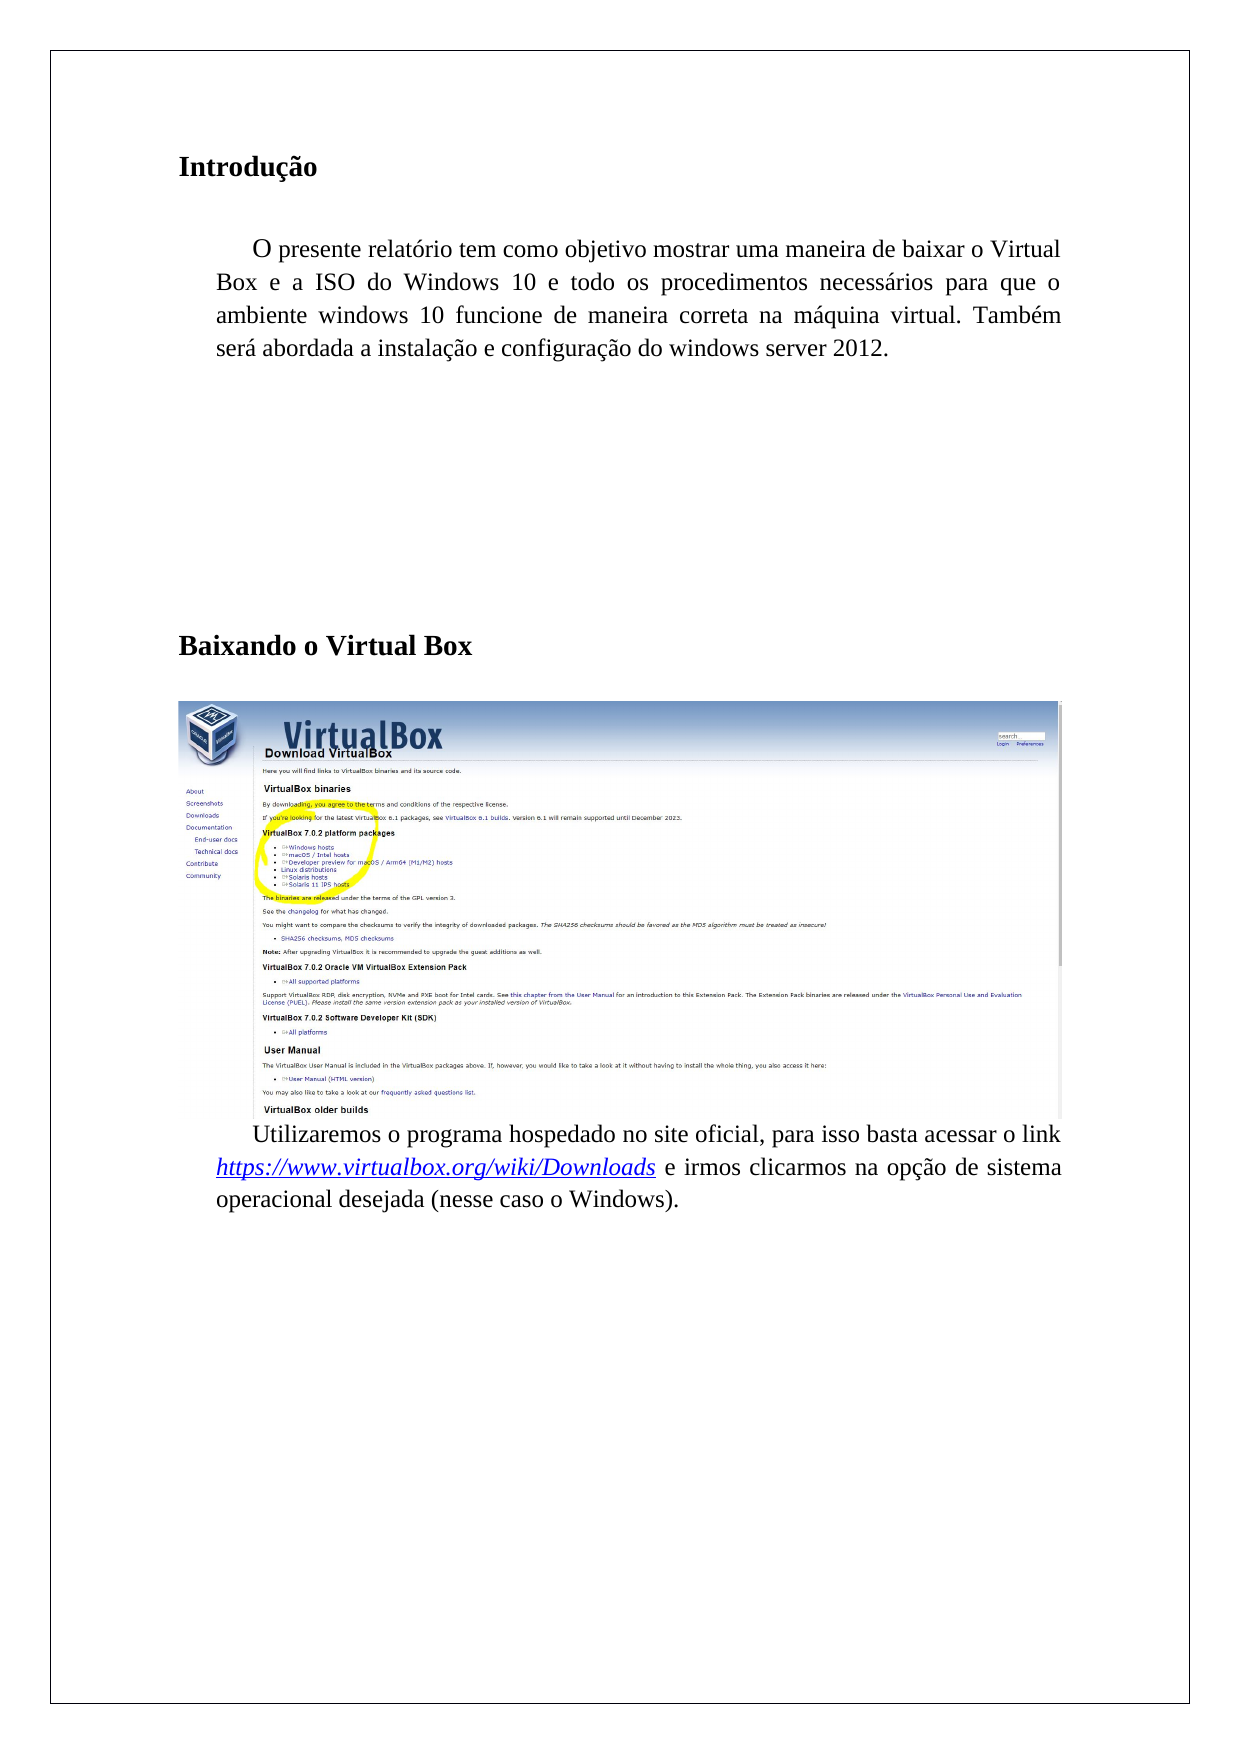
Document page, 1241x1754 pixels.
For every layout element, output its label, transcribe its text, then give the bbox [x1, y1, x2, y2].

subtitle Baixando o Virtual Box [178, 628, 1062, 663]
subtitle Introdução [178, 149, 1062, 182]
text O presente relatório tem como objetivo mostrar uma maneira de baixar o Virtual Box e a ISO do Windows 10 e todo os procedimentos necessários para que o ambiente windows 10 funcione de maneira correta na máquina virtual. Também será abordada a instalação e configuração do windows server 2012. [216, 232, 1062, 362]
picture [178, 701, 1062, 1119]
text Utilizaremos o programa hospedado no site oficial, para isso basta acessar o link https://www.virtualbox.org/wiki/Downloads e irmos clicarmos na opção de sistema operacional desejada (nesse caso o Windows). [216, 1119, 1062, 1213]
